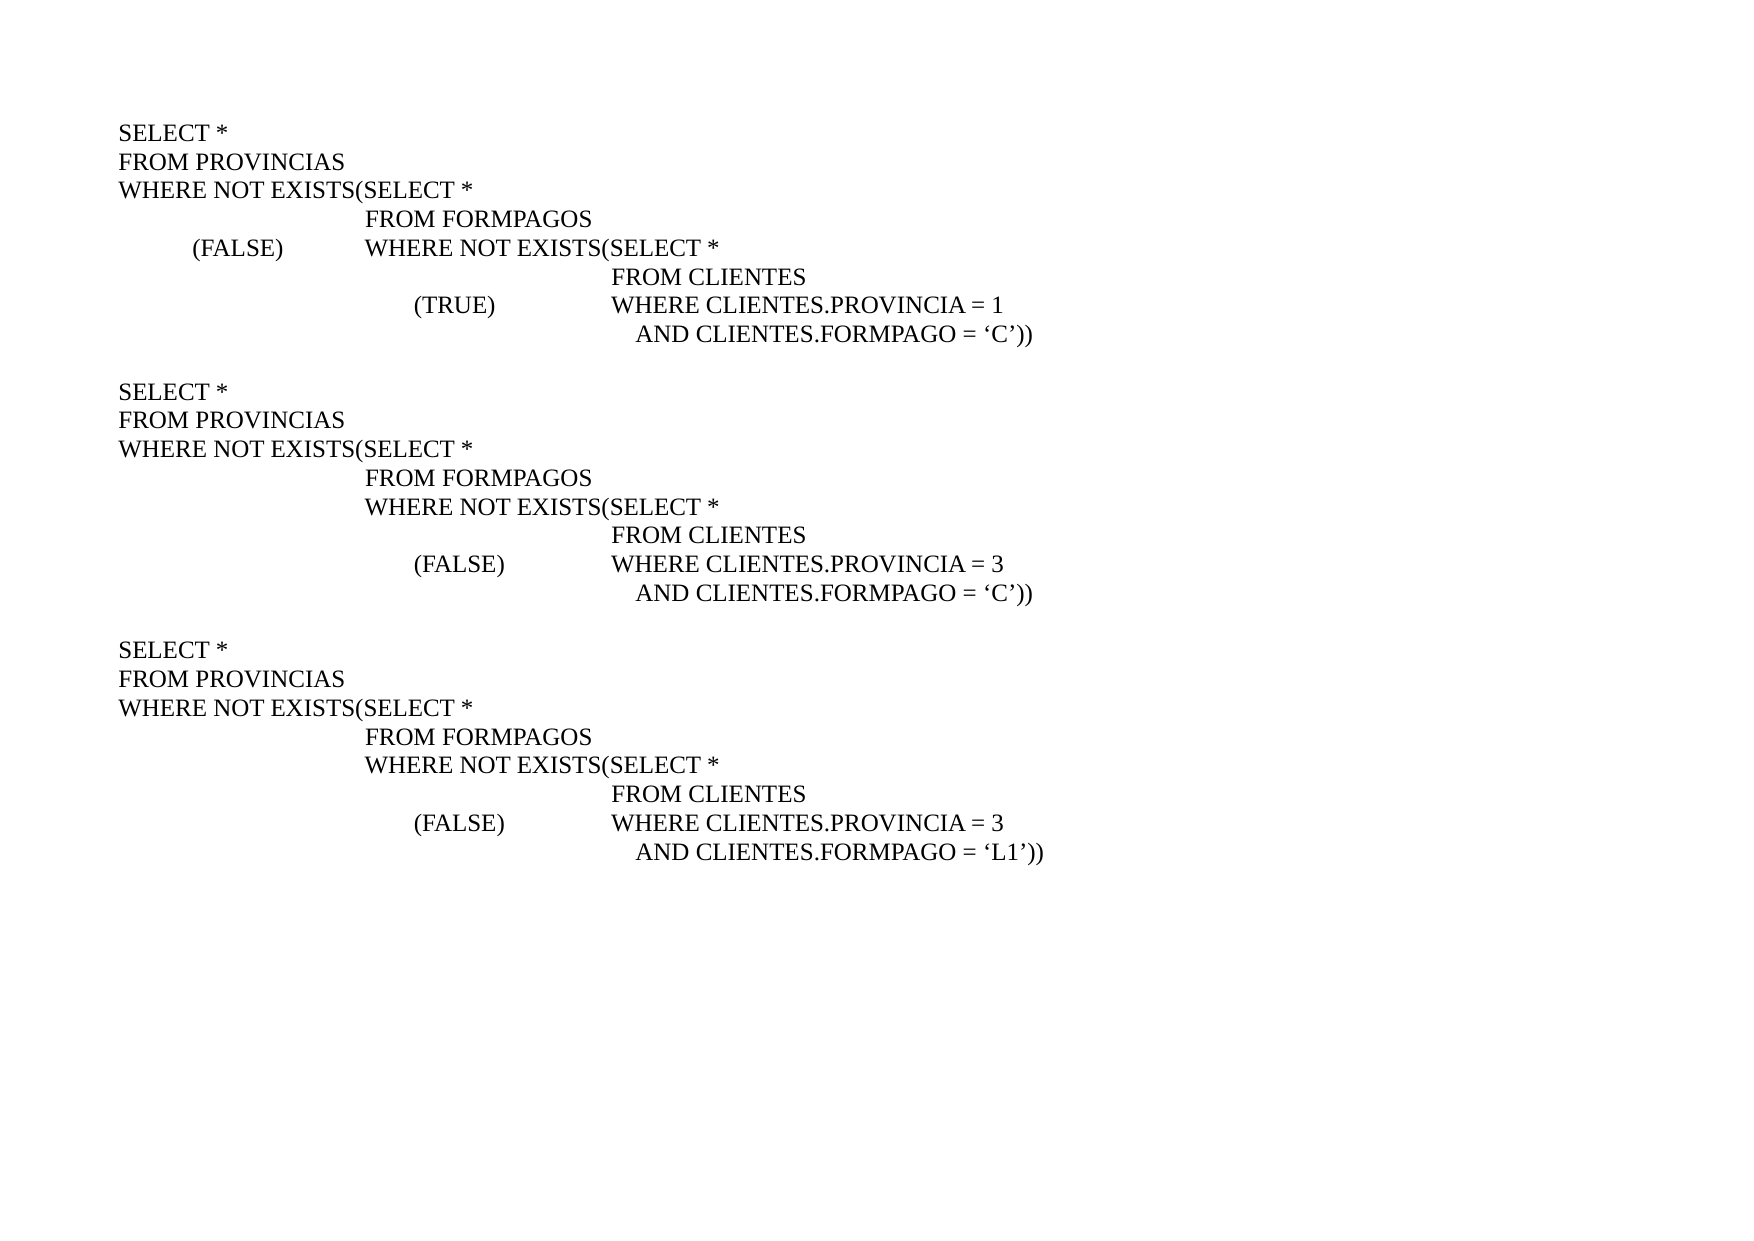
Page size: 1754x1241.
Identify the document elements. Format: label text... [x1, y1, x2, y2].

text (FALSE) WHERE NOT EXISTS(SELECT * [118, 233, 1636, 262]
text SELECT * [118, 118, 1636, 147]
text WHERE NOT EXISTS(SELECT * [118, 434, 1636, 463]
text SELECT * [118, 636, 1636, 664]
text WHERE NOT EXISTS(SELECT * [118, 693, 1636, 722]
text WHERE NOT EXISTS(SELECT * [118, 176, 1636, 204]
text (TRUE) WHERE CLIENTES.PROVINCIA = 1 [118, 291, 1636, 319]
text AND CLIENTES.FORMPAGO = ‘L1’)) [118, 837, 1636, 866]
text FROM FORMPAGOS [118, 204, 1636, 233]
text FROM CLIENTES [118, 521, 1636, 549]
text FROM PROVINCIAS [118, 147, 1636, 176]
text FROM CLIENTES [118, 779, 1636, 808]
text AND CLIENTES.FORMPAGO = ‘C’)) [118, 578, 1636, 607]
text WHERE NOT EXISTS(SELECT * [118, 751, 1636, 779]
text FROM CLIENTES [118, 262, 1636, 291]
text FROM FORMPAGOS [118, 463, 1636, 492]
text FROM PROVINCIAS [118, 406, 1636, 434]
text FROM FORMPAGOS [118, 722, 1636, 751]
text SELECT * [118, 377, 1636, 406]
text (FALSE) WHERE CLIENTES.PROVINCIA = 3 [118, 808, 1636, 837]
text FROM PROVINCIAS [118, 664, 1636, 693]
text WHERE NOT EXISTS(SELECT * [118, 492, 1636, 521]
text (FALSE) WHERE CLIENTES.PROVINCIA = 3 [118, 549, 1636, 578]
text AND CLIENTES.FORMPAGO = ‘C’)) [118, 319, 1636, 348]
